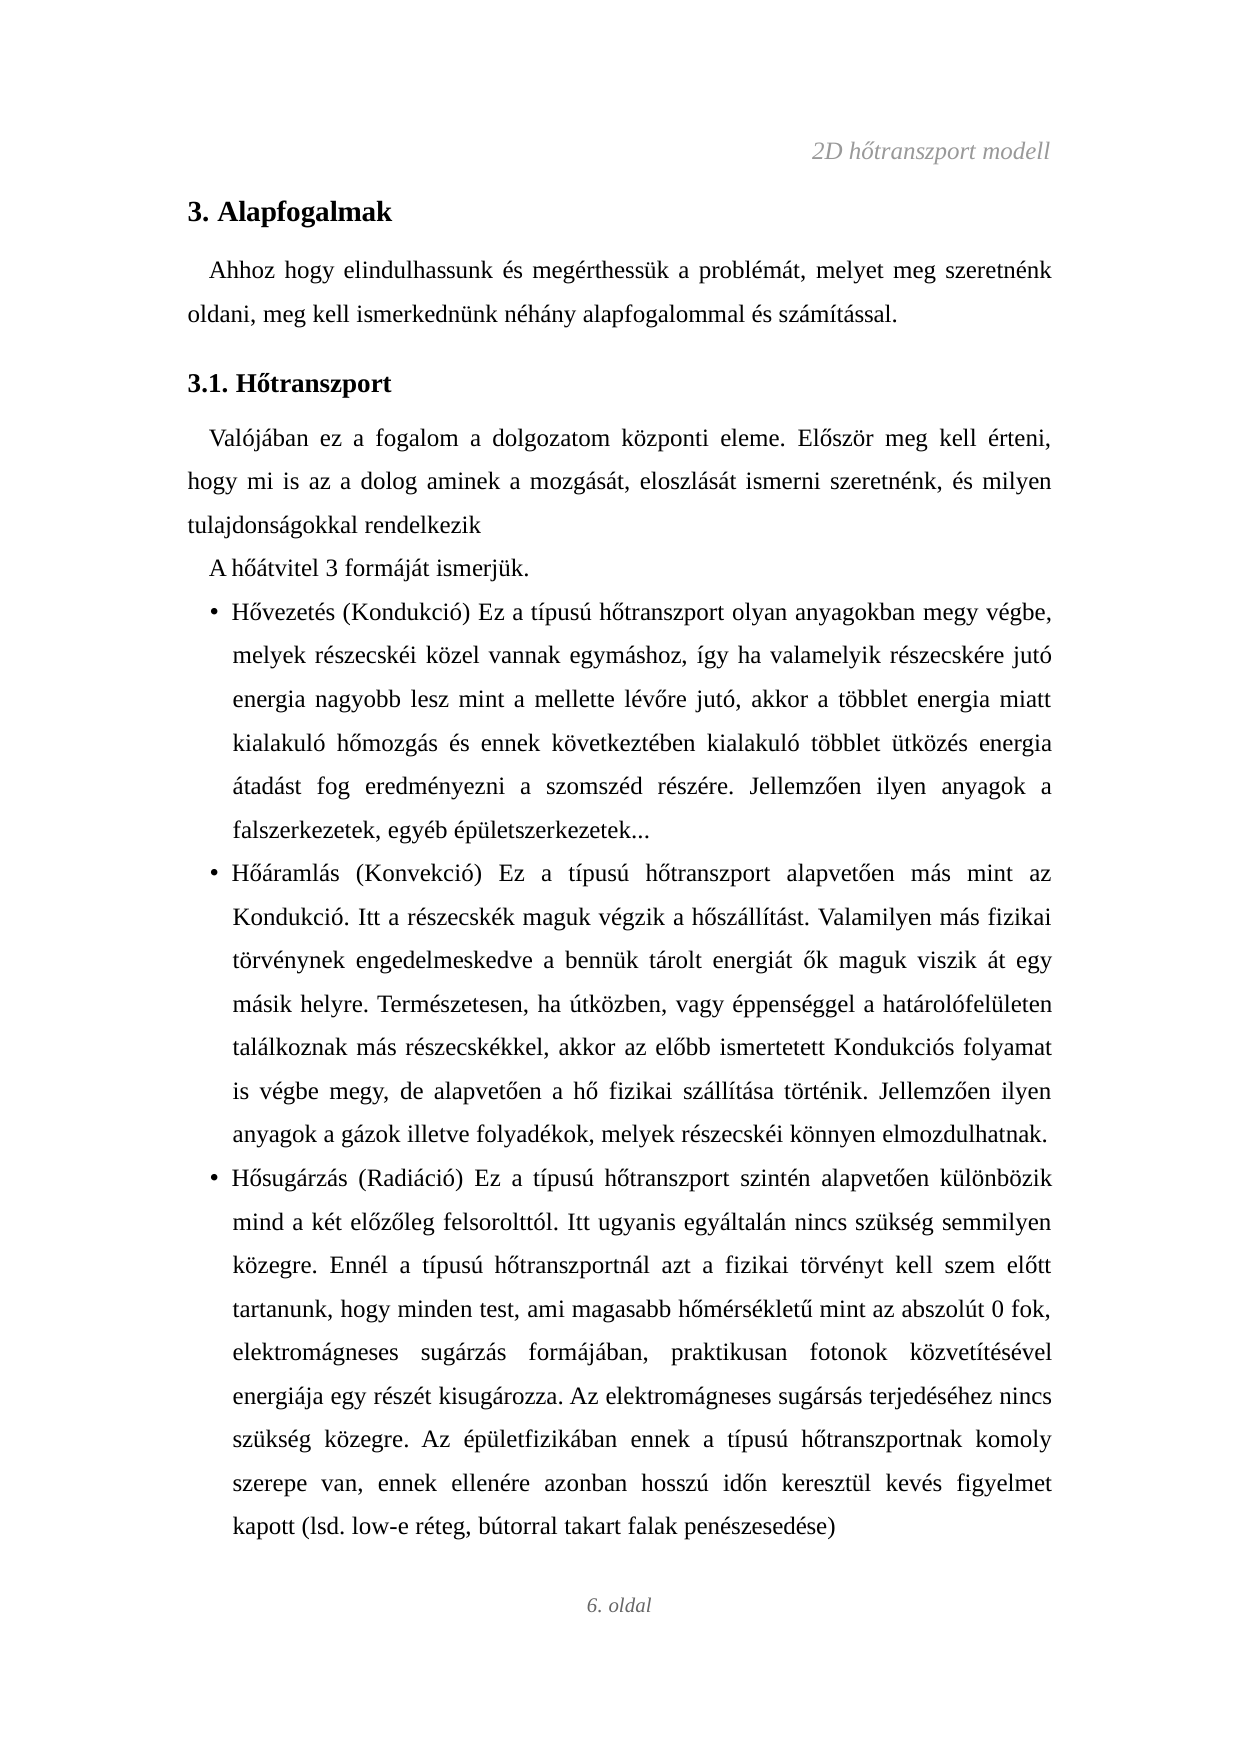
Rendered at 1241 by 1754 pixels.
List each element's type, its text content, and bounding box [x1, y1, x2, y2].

subtitle Hőtranszport [187, 368, 1053, 399]
list Hősugárzás (Radiáció) Ez a típusú hőtranszport szintén alapvetően különbözik mind a két előzőleg felsorolttól. Itt ugyanis egyáltalán nincs szükség semmilyen közegre. Ennél a típusú hőtranszportnál azt a fizikai törvényt kell szem előtt tartanunk, hogy minden test, ami magasabb hőmérsékletű mint az abszolút 0 fok, elektromágneses sugárzás formájában, praktikusan fotonok közvetítésével energiája egy részét kisugározza. Az elektromágneses sugársás terjedéséhez nincs szükség közegre. Az épületfizikában ennek a típusú hőtranszportnak komoly szerepe van, ennek ellenére azonban hosszú időn keresztül kevés figyelmet kapott (lsd. low-e réteg, bútorral takart falak penészesedése) [210, 1163, 1053, 1540]
subtitle Alapfogalmak [187, 194, 1053, 228]
text A hőátvitel 3 formáját ismerjük. [187, 553, 1053, 582]
text Ahhoz hogy elindulhassunk és megérthessük a problémát, melyet meg szeretnénk oldani, meg kell ismerkednünk néhány alapfogalommal és számítással. [187, 255, 1053, 328]
list Hővezetés (Kondukció) Ez a típusú hőtranszport olyan anyagokban megy végbe, melyek részecskéi közel vannak egymáshoz, így ha valamelyik részecskére jutó energia nagyobb lesz mint a mellette lévőre jutó, akkor a többlet energia miatt kialakuló hőmozgás és ennek következtében kialakuló többlet ütközés energia átadást fog eredményezni a szomszéd részére. Jellemzően ilyen anyagok a falszerkezetek, egyéb épületszerkezetek... [210, 597, 1053, 843]
list Hőáramlás (Konvekció) Ez a típusú hőtranszport alapvetően más mint az Kondukció. Itt a részecskék maguk végzik a hőszállítást. Valamilyen más fizikai törvénynek engedelmeskedve a bennük tárolt energiát ők maguk viszik át egy másik helyre. Természetesen, ha útközben, vagy éppenséggel a határolófelületen találkoznak más részecskékkel, akkor az előbb ismertetett Kondukciós folyamat is végbe megy, de alapvetően a hő fizikai szállítása történik. Jellemzően ilyen anyagok a gázok illetve folyadékok, melyek részecskéi könnyen elmozdulhatnak. [210, 858, 1053, 1148]
text Valójában ez a fogalom a dolgozatom központi eleme. Először meg kell érteni, hogy mi is az a dolog aminek a mozgását, eloszlását ismerni szeretnénk, és milyen tulajdonságokkal rendelkezik [187, 423, 1053, 539]
